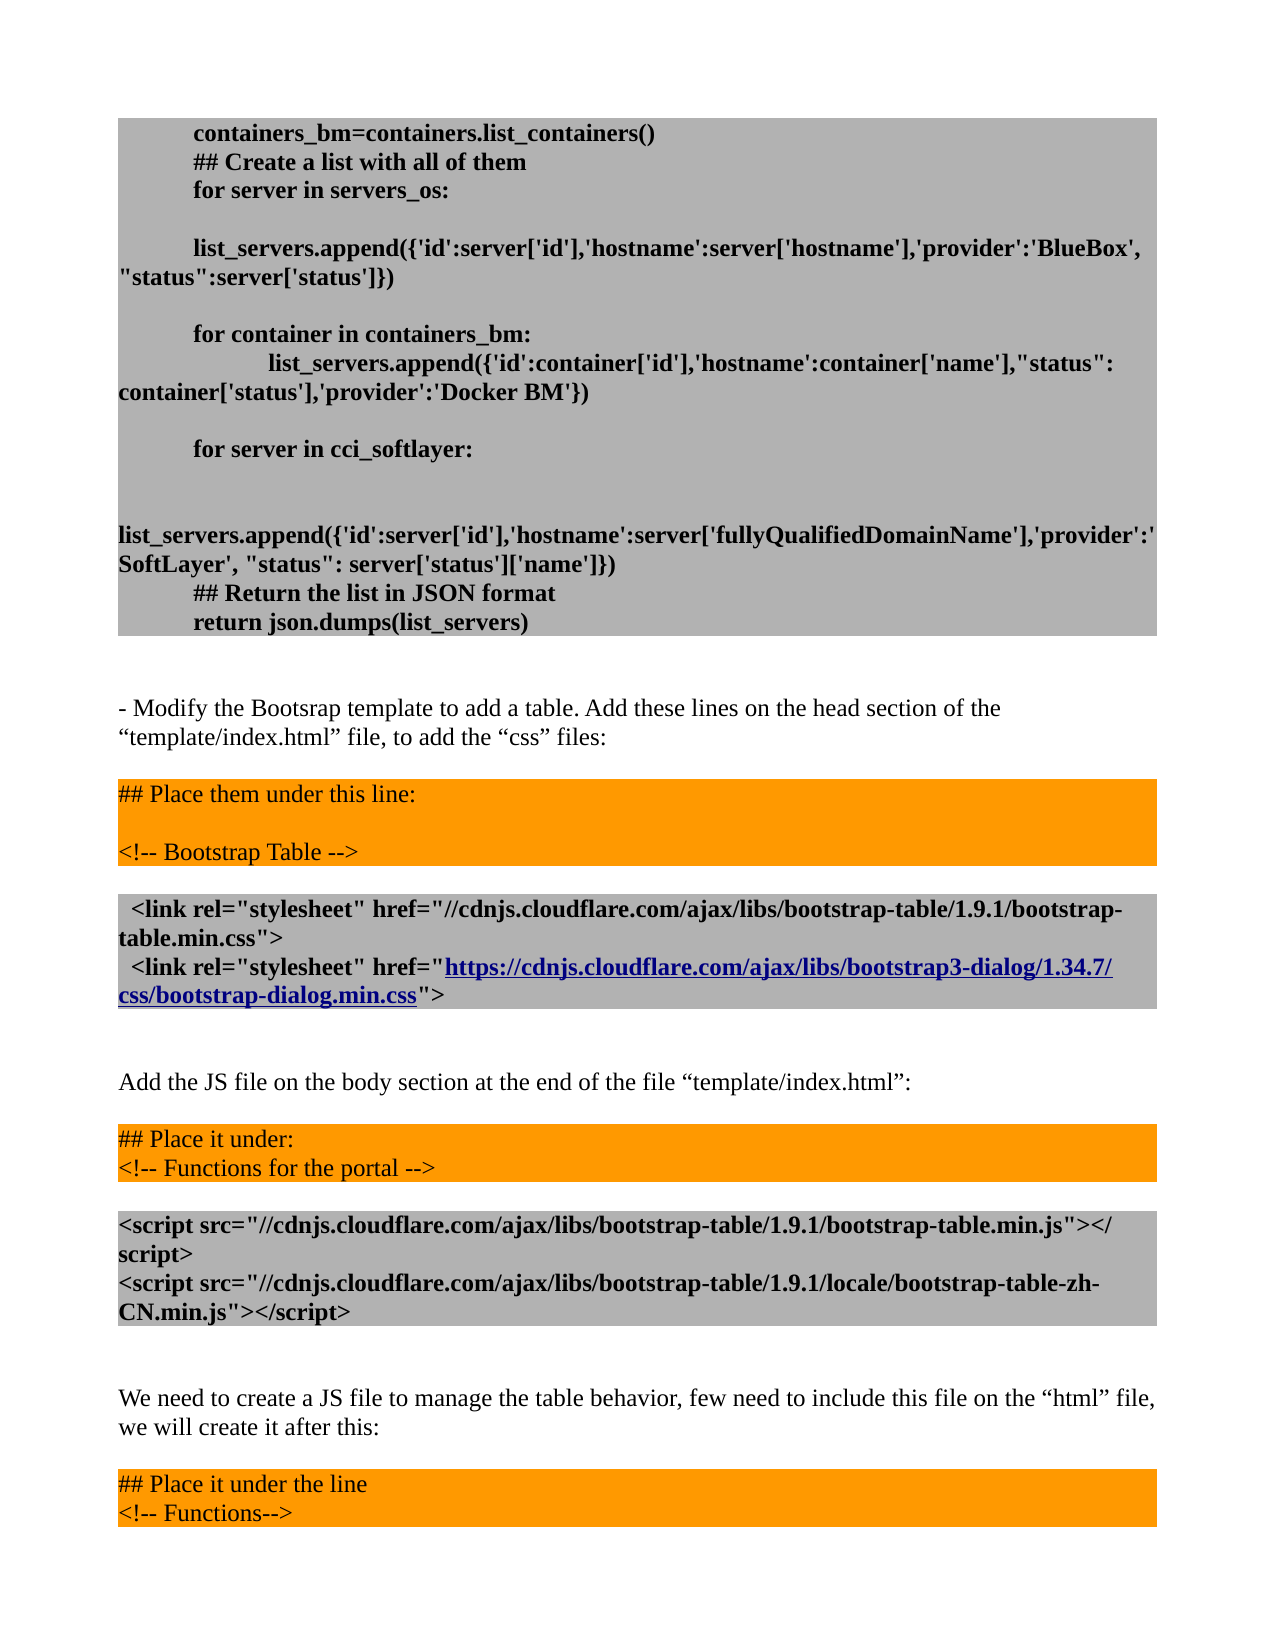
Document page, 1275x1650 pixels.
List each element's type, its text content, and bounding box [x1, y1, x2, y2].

text <link rel="stylesheet" href="https://cdnjs.cloudflare.com/ajax/libs/bootstrap3-dialog/1.34.7/css/bootstrap-dialog.min.css"> [118, 952, 1157, 1009]
text <!-- Bootstrap Table --> [118, 837, 1157, 866]
text ## Place it under: [118, 1124, 1157, 1153]
text <link rel="stylesheet" href="//cdnjs.cloudflare.com/ajax/libs/bootstrap-table/1.9.1/bootstrap-table.min.css"> [118, 894, 1157, 952]
text <!-- Functions--> [118, 1498, 1157, 1527]
text list_servers.append({'id':server['id'],'hostname':server['hostname'],'provider':'BlueBox', "status":server['status']}) [118, 204, 1157, 291]
text <script src="//cdnjs.cloudflare.com/ajax/libs/bootstrap-table/1.9.1/locale/bootstrap-table-zh-CN.min.js"></script> [118, 1268, 1157, 1326]
text <script src="//cdnjs.cloudflare.com/ajax/libs/bootstrap-table/1.9.1/bootstrap-table.min.js"></script> [118, 1211, 1157, 1268]
text list_servers.append({'id':container['id'],'hostname':container['name'],"status": container['status'],'provider':'Docker BM'}) [118, 348, 1157, 406]
text ## Create a list with all of them [118, 147, 1157, 176]
text - Modify the Bootsrap template to add a table. Add these lines on the head section of the “template/index.html” file, to add the “css” files: [118, 693, 1157, 751]
text for server in cci_softlayer: [118, 434, 1157, 463]
text containers_bm=containers.list_containers() [118, 118, 1157, 147]
text <!-- Functions for the portal --> [118, 1153, 1157, 1182]
text ## Return the list in JSON format [118, 578, 1157, 607]
text list_servers.append({'id':server['id'],'hostname':server['fullyQualifiedDomainName'],'provider':'SoftLayer', "status": server['status']['name']}) [118, 463, 1157, 578]
text for container in containers_bm: [118, 319, 1157, 348]
text We need to create a JS file to manage the table behavior, few need to include this file on the “html” file, we will create it after this: [118, 1383, 1157, 1441]
text return json.dumps(list_servers) [118, 607, 1157, 636]
text ## Place it under the line [118, 1469, 1157, 1498]
text ## Place them under this line: [118, 779, 1157, 808]
text Add the JS file on the body section at the end of the file “template/index.html”: [118, 1067, 1157, 1096]
text for server in servers_os: [118, 176, 1157, 204]
